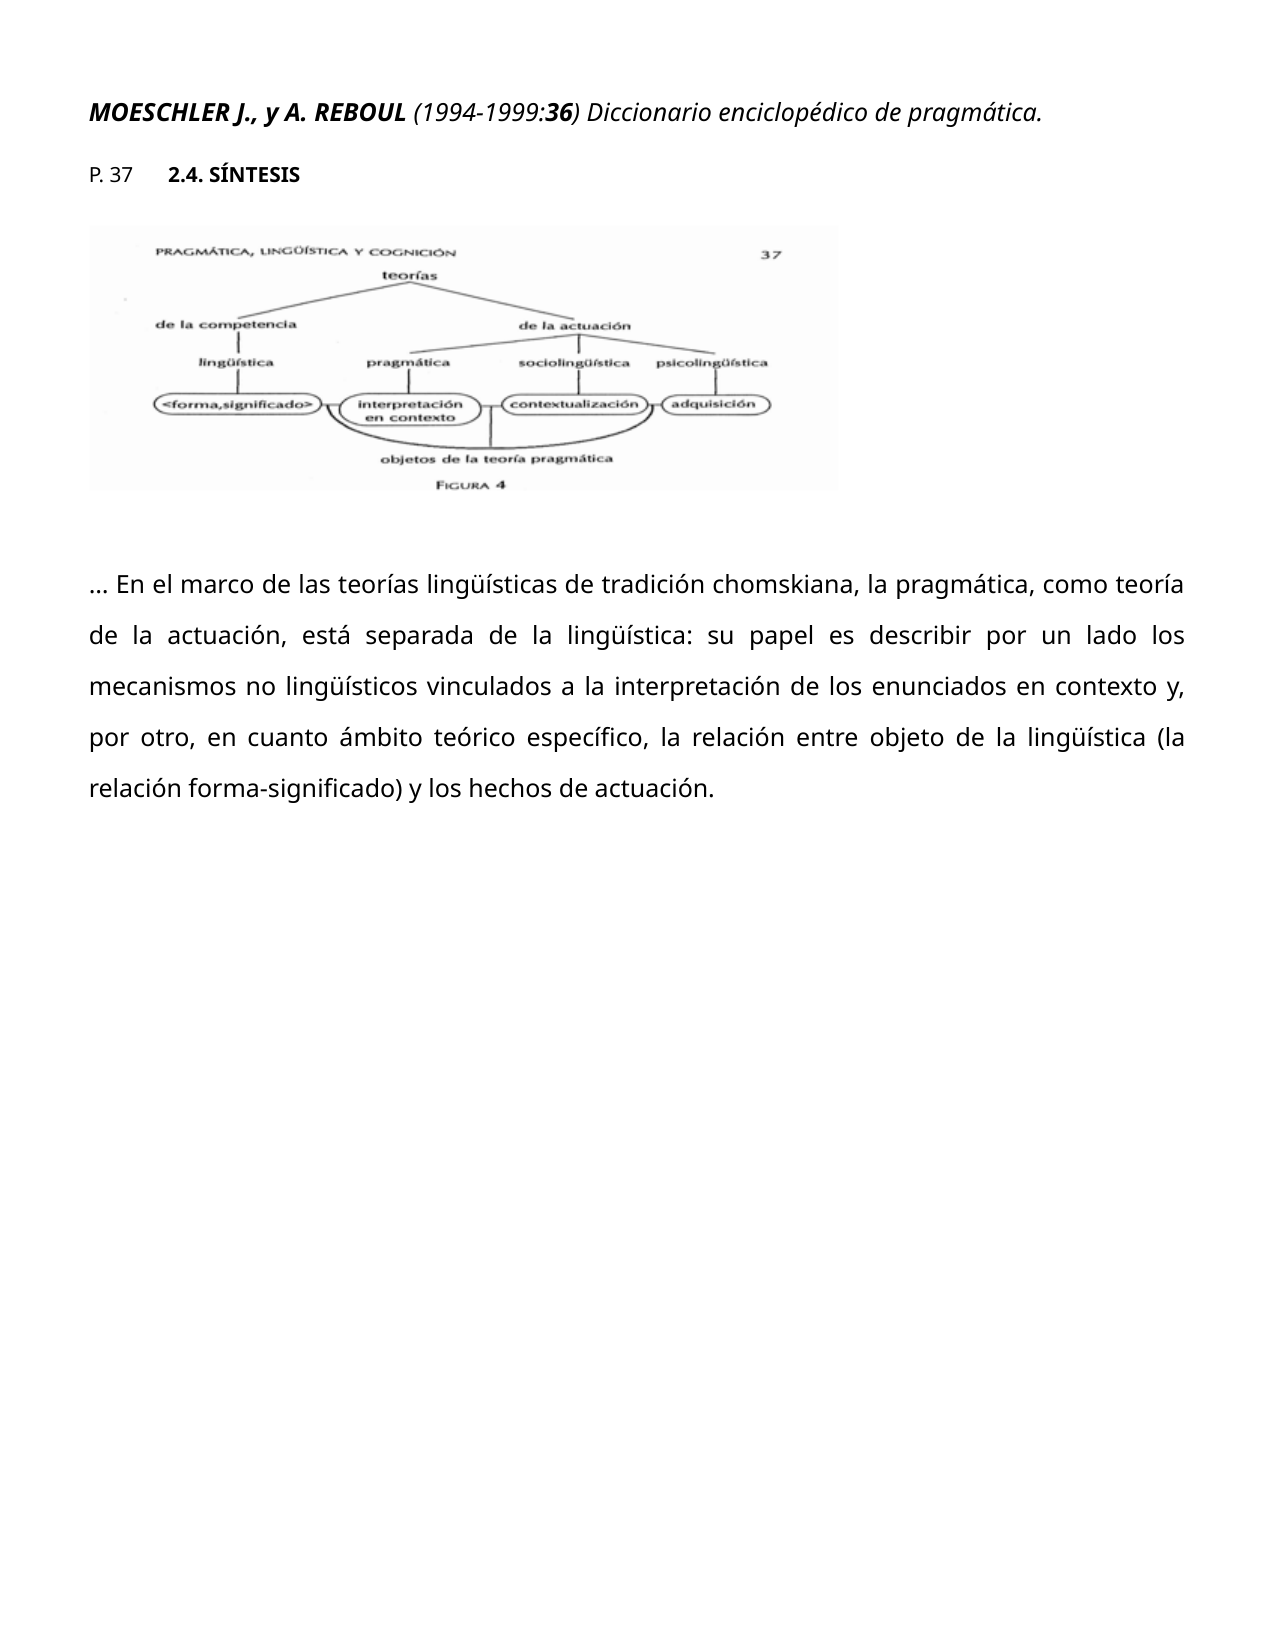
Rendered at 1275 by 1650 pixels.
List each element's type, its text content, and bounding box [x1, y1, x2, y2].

text P. 37 2.4. SÍNTESIS [88, 160, 1186, 188]
text … En el marco de las teorías lingüísticas de tradición chomskiana, la pragmática, como teoría de la actuación, está separada de la lingüística: su papel es describir por un lado los mecanismos no lingüísticos vinculados a la interpretación de los enunciados en contexto y, por otro, en cuanto ámbito teórico específico, la relación entre objeto de la lingüística (la relación forma-significado) y los hechos de actuación. [88, 567, 1186, 805]
text MOESCHLER J., y A. REBOUL (1994-1999:36) Diccionario enciclopédico de pragmática. [88, 94, 1186, 128]
picture [88, 217, 840, 536]
